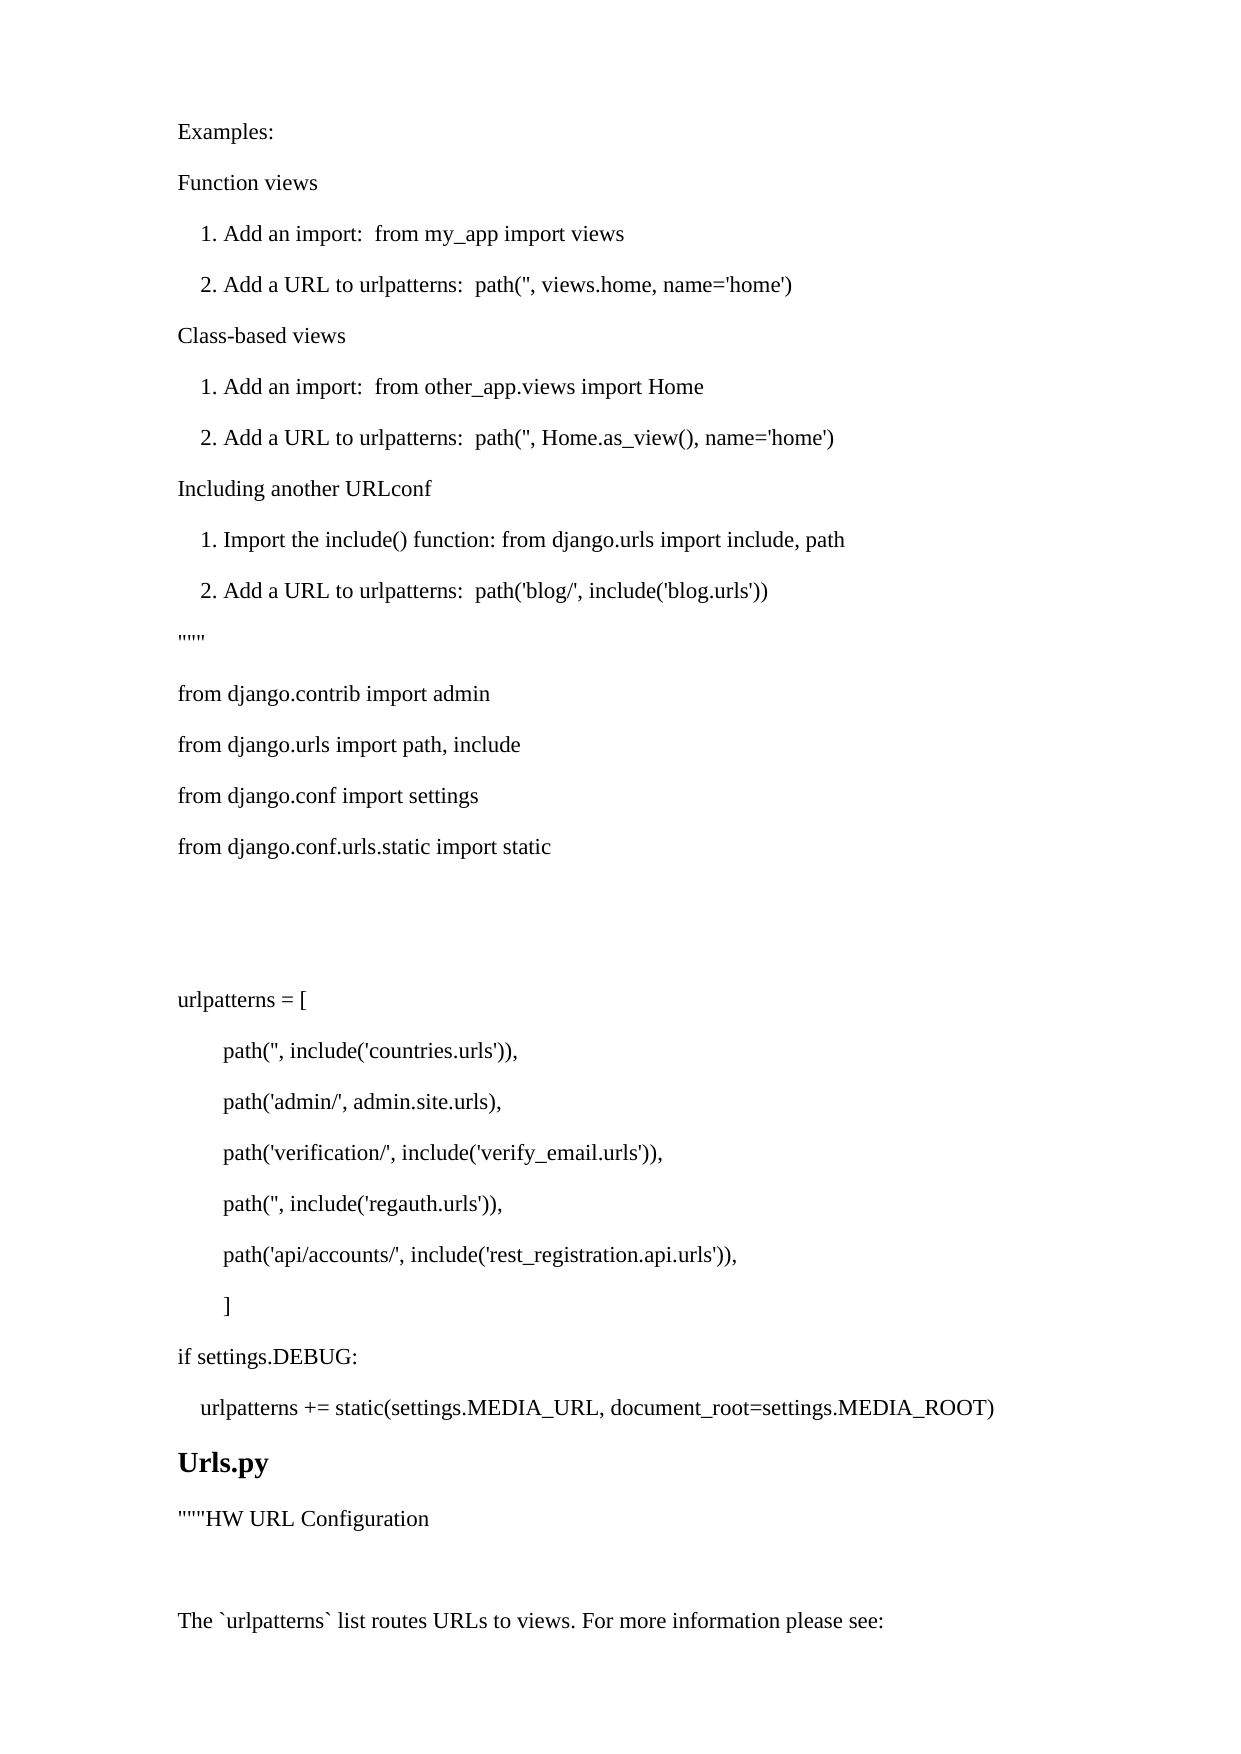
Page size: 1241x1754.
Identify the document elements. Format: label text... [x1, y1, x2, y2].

text urlpatterns = [ [177, 986, 1152, 1012]
text Function views [177, 169, 1152, 196]
text 2. Add a URL to urlpatterns: path('', Home.as_view(), name='home') [177, 424, 1152, 451]
text Class-based views [177, 322, 1152, 349]
text Including another URLconf [177, 475, 1152, 502]
text """HW URL Configuration [177, 1504, 1152, 1531]
text ] [177, 1292, 1152, 1318]
text 1. Add an import: from other_app.views import Home [177, 373, 1152, 400]
text from django.conf.urls.static import static [177, 833, 1152, 859]
text 2. Add a URL to urlpatterns: path('blog/', include('blog.urls')) [177, 577, 1152, 604]
text path('admin/', admin.site.urls), [177, 1088, 1152, 1114]
text Examples: [177, 118, 1152, 144]
text Urls.py [177, 1445, 1152, 1479]
text path('', include('regauth.urls')), [177, 1190, 1152, 1216]
text from django.urls import path, include [177, 731, 1152, 757]
text path('api/accounts/', include('rest_registration.api.urls')), [177, 1241, 1152, 1267]
text path('verification/', include('verify_email.urls')), [177, 1139, 1152, 1165]
text from django.conf import settings [177, 782, 1152, 808]
text 1. Add an import: from my_app import views [177, 220, 1152, 247]
text The `urlpatterns` list routes URLs to views. For more information please see: [177, 1607, 1152, 1633]
text if settings.DEBUG: [177, 1343, 1152, 1369]
text 2. Add a URL to urlpatterns: path('', views.home, name='home') [177, 271, 1152, 298]
text from django.contrib import admin [177, 679, 1152, 706]
text path('', include('countries.urls')), [177, 1037, 1152, 1063]
text """ [177, 628, 1152, 655]
text 1. Import the include() function: from django.urls import include, path [177, 526, 1152, 553]
text urlpatterns += static(settings.MEDIA_URL, document_root=settings.MEDIA_ROOT) [177, 1394, 1152, 1421]
